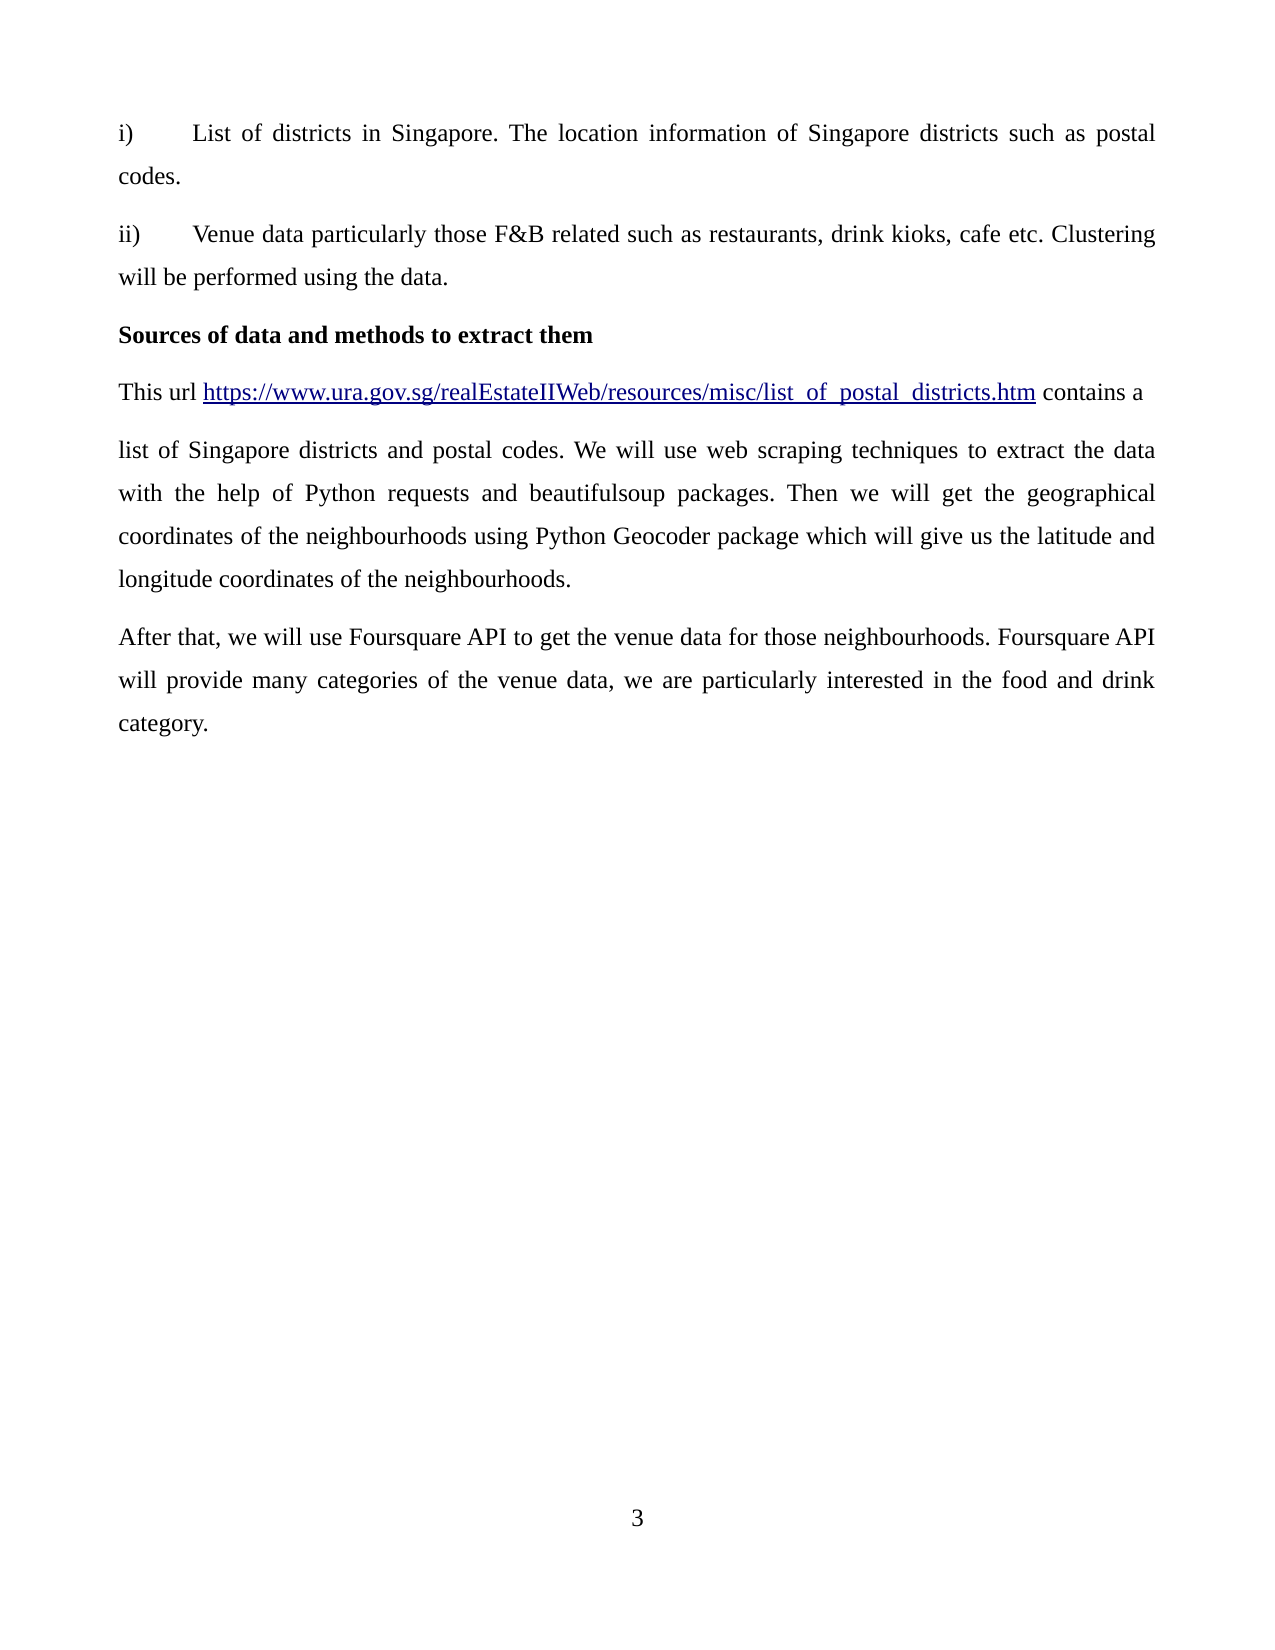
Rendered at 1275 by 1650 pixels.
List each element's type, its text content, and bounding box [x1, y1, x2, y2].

text After that, we will use Foursquare API to get the venue data for those neighbourhoods. Foursquare API will provide many categories of the venue data, we are particularly interested in the food and drink category. [118, 622, 1157, 737]
text ii) Venue data particularly those F&B related such as restaurants, drink kioks, cafe etc. Clustering will be performed using the data. [118, 219, 1157, 291]
text This url https://www.ura.gov.sg/realEstateIIWeb/resources/misc/list_of_postal_districts.htm contains a [118, 377, 1157, 406]
text Sources of data and methods to extract them [118, 320, 1157, 348]
text i) List of districts in Singapore. The location information of Singapore districts such as postal codes. [118, 118, 1157, 190]
text list of Singapore districts and postal codes. We will use web scraping techniques to extract the data with the help of Python requests and beautifulsoup packages. Then we will get the geographical coordinates of the neighbourhoods using Python Geocoder package which will give us the latitude and longitude coordinates of the neighbourhoods. [118, 435, 1157, 593]
